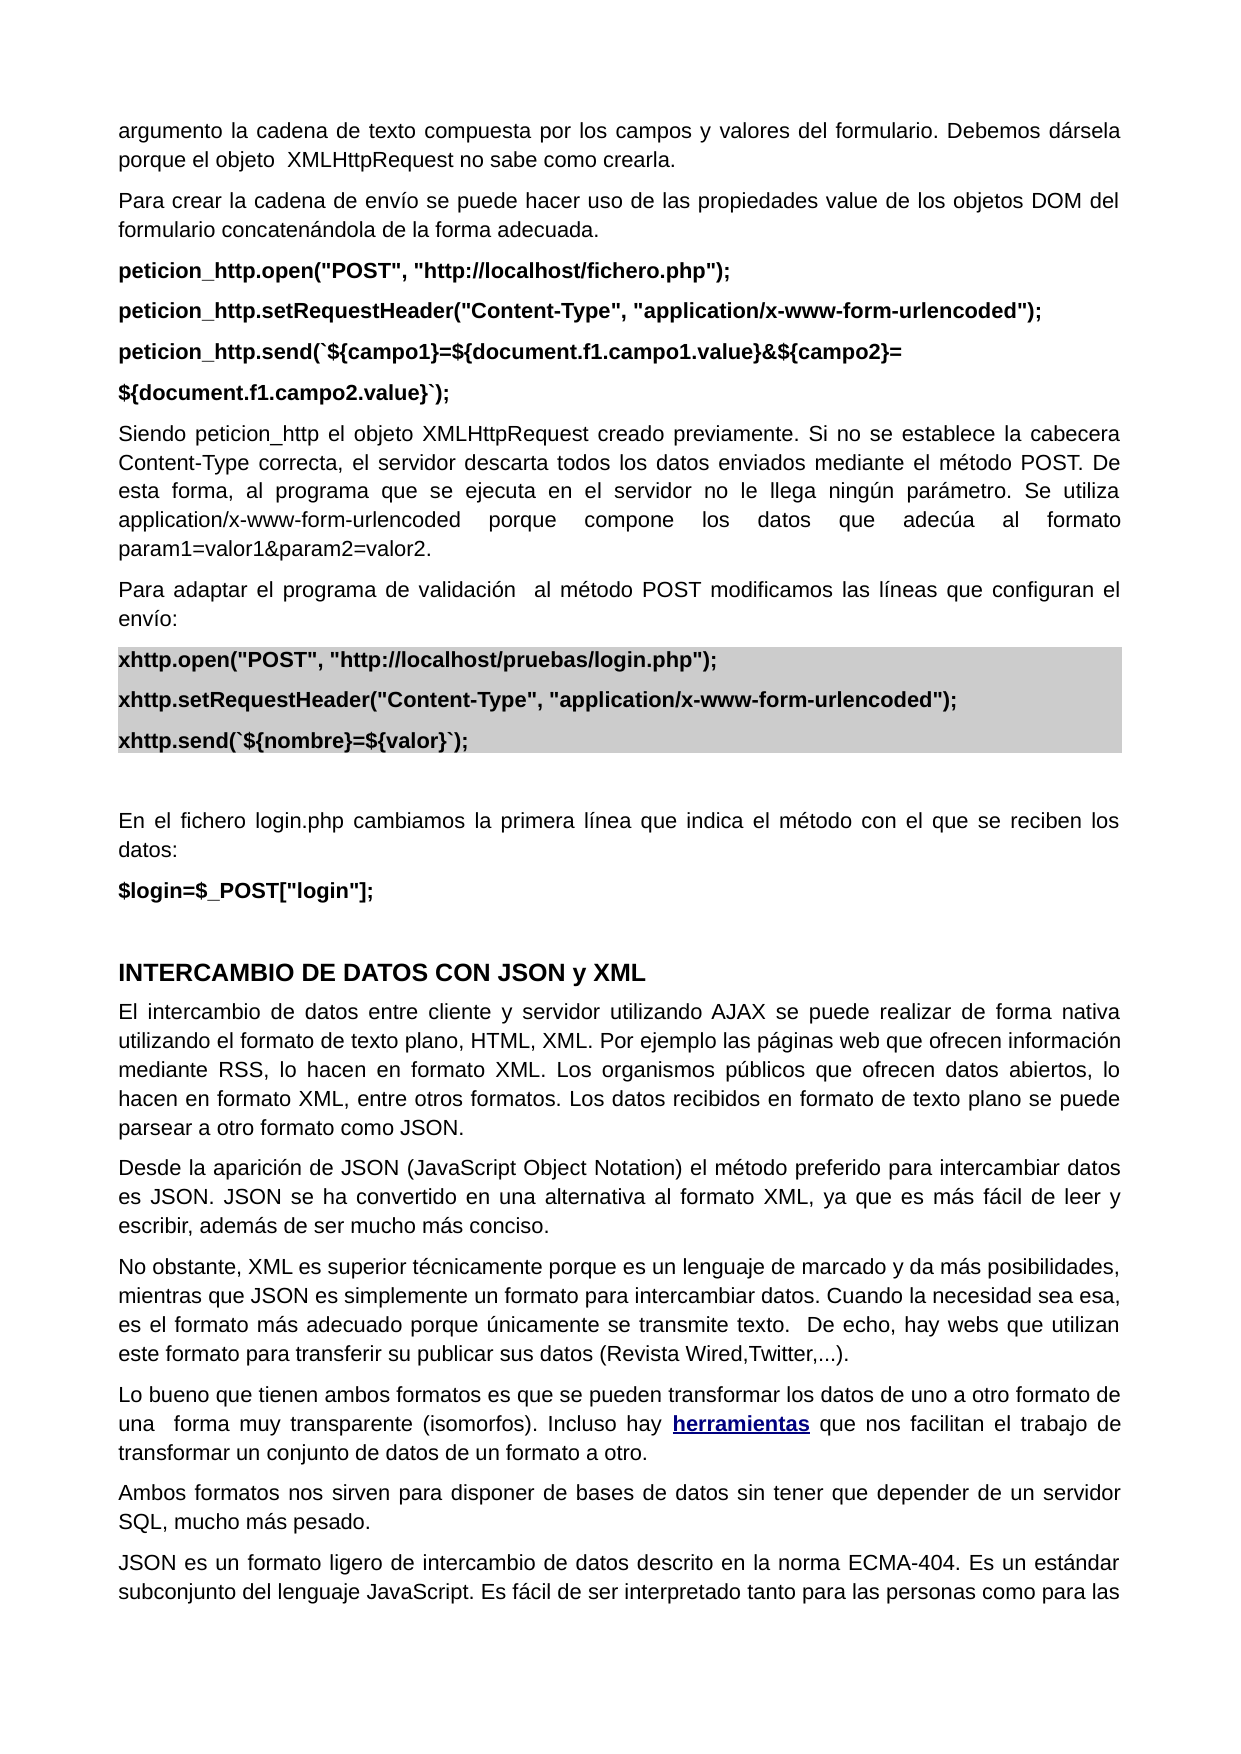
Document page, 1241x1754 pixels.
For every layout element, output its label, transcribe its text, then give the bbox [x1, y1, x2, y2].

text Ambos formatos nos sirven para disponer de bases de datos sin tener que depender de un servidor SQL, mucho más pesado. [118, 1480, 1122, 1534]
text Lo bueno que tienen ambos formatos es que se pueden transformar los datos de uno a otro formato de una forma muy transparente (isomorfos). Incluso hay herramientas que nos facilitan el trabajo de transformar un conjunto de datos de un formato a otro. [118, 1381, 1122, 1464]
text xhttp.setRequestHeader("Content-Type", "application/x-www-form-urlencoded"); [118, 687, 1122, 713]
text No obstante, XML es superior técnicamente porque es un lenguaje de marcado y da más posibilidades, mientras que JSON es simplemente un formato para intercambiar datos. Cuando la necesidad sea esa, es el formato más adecuado porque únicamente se transmite texto. De echo, hay webs que utilizan este formato para transferir su publicar sus datos (Revista Wired,Twitter,...). [118, 1254, 1122, 1366]
text El intercambio de datos entre cliente y servidor utilizando AJAX se puede realizar de forma nativa utilizando el formato de texto plano, HTML, XML. Por ejemplo las páginas web que ofrecen información mediante RSS, lo hacen en formato XML. Los organismos públicos que ofrecen datos abiertos, lo hacen en formato XML, entre otros formatos. Los datos recibidos en formato de texto plano se puede parsear a otro formato como JSON. [118, 999, 1122, 1140]
text peticion_http.open("POST", "http://localhost/fichero.php"); [118, 257, 1122, 283]
text Desde la aparición de JSON (JavaScript Object Notation) el método preferido para intercambiar datos es JSON. JSON se ha convertido en una alternativa al formato XML, ya que es más fácil de leer y escribir, además de ser mucho más conciso. [118, 1155, 1122, 1238]
text xhttp.send(`${nombre}=${valor}`); [118, 728, 1122, 753]
text peticion_http.send(`${campo1}=${document.f1.campo1.value}&${campo2}= [118, 339, 1122, 364]
text argumento la cadena de texto compuesta por los campos y valores del formulario. Debemos dársela porque el objeto XMLHttpRequest no sabe como crearla. [118, 118, 1122, 172]
text JSON es un formato ligero de intercambio de datos descrito en la norma ECMA-404. Es un estándar subconjunto del lenguaje JavaScript. Es fácil de ser interpretado tanto para las personas como para las [118, 1550, 1122, 1604]
text xhttp.open("POST", "http://localhost/pruebas/login.php"); [118, 647, 1122, 672]
text Para crear la cadena de envío se puede hacer uso de las propiedades value de los objetos DOM del formulario concatenándola de la forma adecuada. [118, 188, 1122, 242]
text $login=$_POST["login"]; [118, 877, 1122, 903]
text En el fichero login.php cambiamos la primera línea que indica el método con el que se reciben los datos: [118, 808, 1122, 862]
text ${document.f1.campo2.value}`); [118, 380, 1122, 405]
text INTERCAMBIO DE DATOS CON JSON y XML [118, 957, 1122, 987]
text peticion_http.setRequestHeader("Content-Type", "application/x-www-form-urlencoded"); [118, 298, 1122, 323]
text Para adaptar el programa de validación al método POST modificamos las líneas que configuran el envío: [118, 577, 1122, 631]
text Siendo peticion_http el objeto XMLHttpRequest creado previamente. Si no se establece la cabecera Content-Type correcta, el servidor descarta todos los datos enviados mediante el método POST. De esta forma, al programa que se ejecuta en el servidor no le llega ningún parámetro. Se utiliza application/x-www-form-urlencoded porque compone los datos que adecúa al formato param1=valor1&param2=valor2. [118, 420, 1122, 561]
